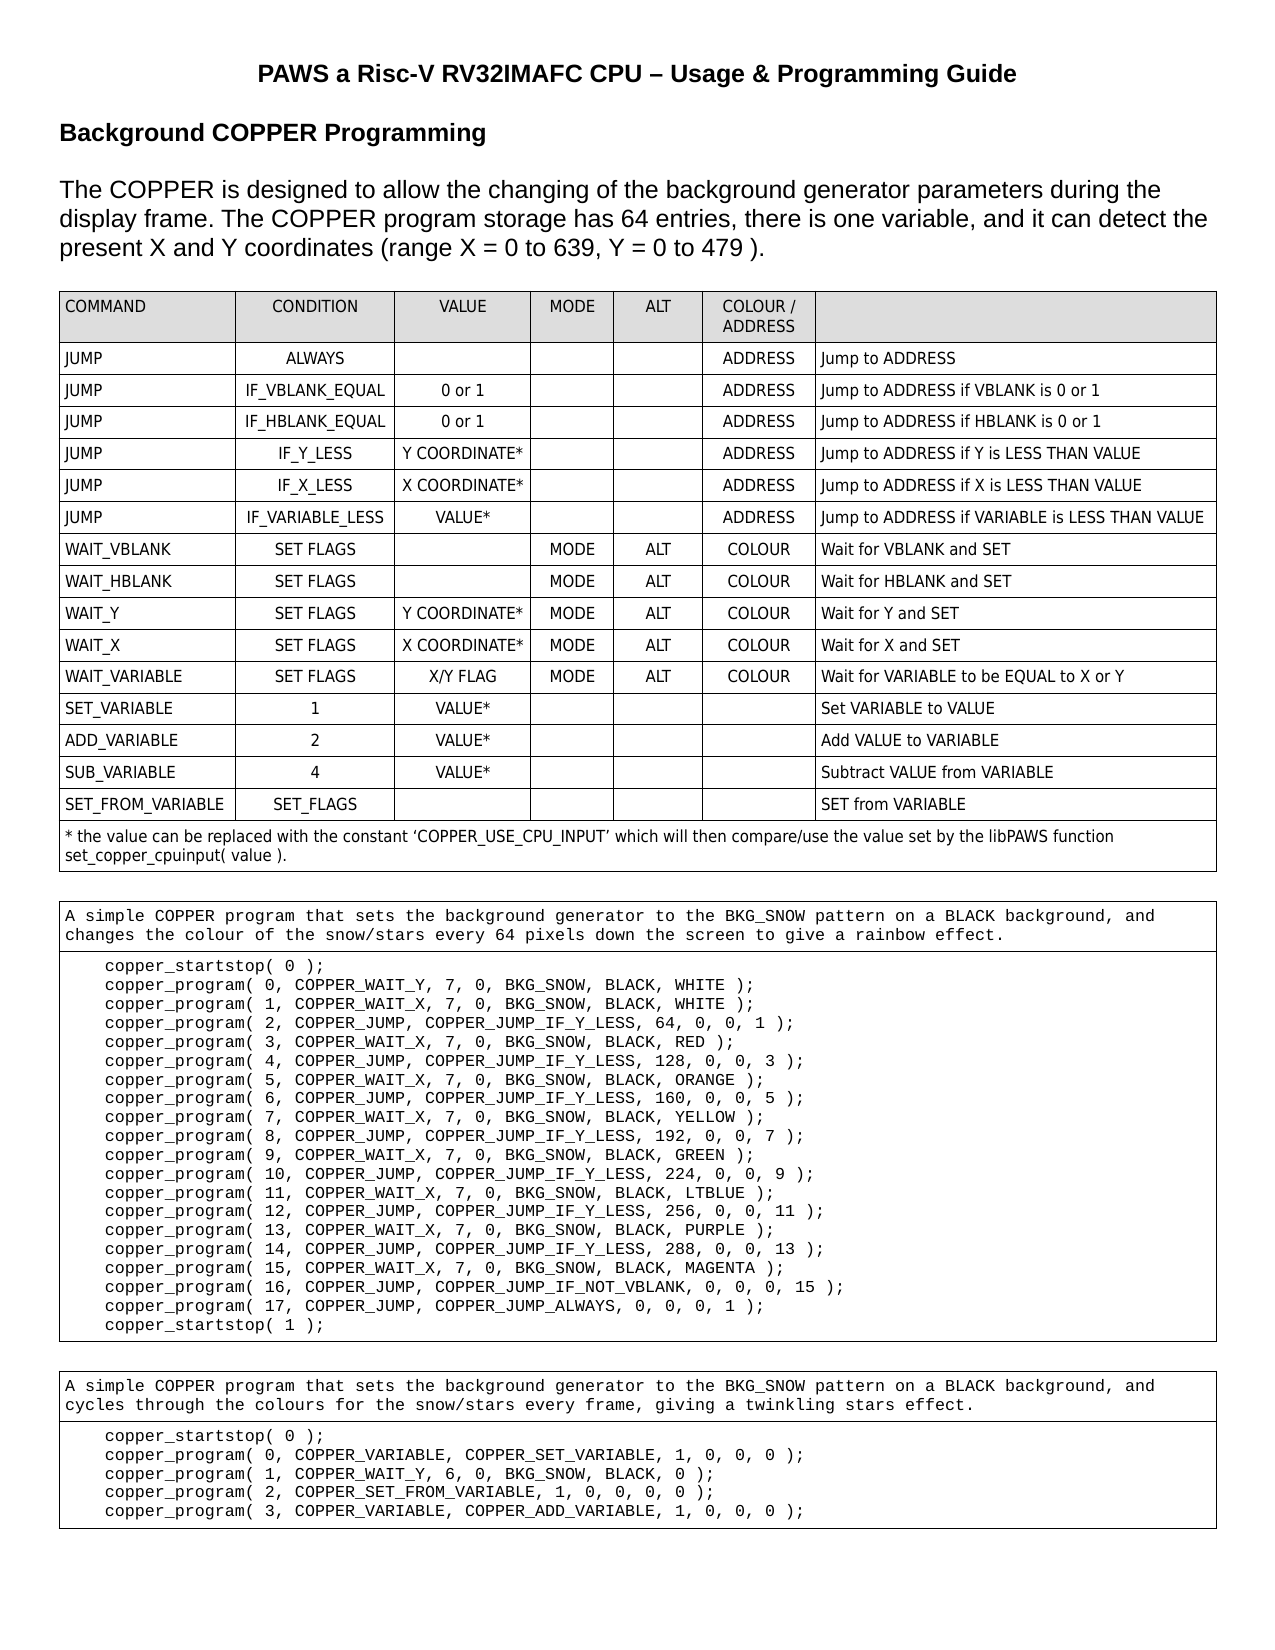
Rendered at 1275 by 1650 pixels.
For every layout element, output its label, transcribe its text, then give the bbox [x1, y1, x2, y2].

table_cell [614, 789, 702, 820]
table_cell VALUE* [395, 694, 530, 724]
table_cell SET FLAGS [236, 630, 394, 661]
table_cell ADDRESS [703, 375, 815, 406]
table_cell X COORDINATE* [395, 470, 530, 501]
table_cell WAIT_VBLANK [60, 534, 235, 565]
table_cell [395, 789, 530, 820]
table_cell Y COORDINATE* [395, 598, 530, 629]
table_cell COLOUR [703, 534, 815, 565]
table_cell [614, 502, 702, 533]
table_cell MODE [531, 566, 613, 597]
table_cell [531, 375, 613, 406]
table_cell WAIT_Y [60, 598, 235, 629]
table_cell [531, 694, 613, 724]
table_header [816, 292, 1216, 342]
table_cell [531, 757, 613, 788]
table_cell SET_VARIABLE [60, 694, 235, 724]
table_cell MODE [531, 630, 613, 661]
table_cell [614, 757, 702, 788]
table_cell Set VARIABLE to VALUE [816, 694, 1216, 724]
table_cell COLOUR [703, 598, 815, 629]
table_cell SET from VARIABLE [816, 789, 1216, 820]
table_cell Wait for HBLANK and SET [816, 566, 1216, 597]
table_cell SET_FROM_VARIABLE [60, 789, 235, 820]
table_cell SUB_VARIABLE [60, 757, 235, 788]
table_cell [703, 725, 815, 756]
table_cell [614, 375, 702, 406]
table_cell Subtract VALUE from VARIABLE [816, 757, 1216, 788]
table_cell [531, 789, 613, 820]
text Background COPPER Programming [59, 118, 1216, 147]
table_cell [614, 470, 702, 501]
table_cell JUMP [60, 407, 235, 437]
table_cell ALT [614, 598, 702, 629]
table_cell MODE [531, 534, 613, 565]
table_cell WAIT_X [60, 630, 235, 661]
table_cell X COORDINATE* [395, 630, 530, 661]
table_cell JUMP [60, 343, 235, 374]
table_cell ALWAYS [236, 343, 394, 374]
table_cell 2 [236, 725, 394, 756]
table_cell Jump to ADDRESS if HBLANK is 0 or 1 [816, 407, 1216, 437]
table_header VALUE [395, 292, 530, 342]
table_cell JUMP [60, 439, 235, 469]
table_cell Y COORDINATE* [395, 439, 530, 469]
table_cell WAIT_HBLANK [60, 566, 235, 597]
table_cell ADDRESS [703, 407, 815, 437]
table_cell IF_VARIABLE_LESS [236, 502, 394, 533]
table_cell SET FLAGS [236, 598, 394, 629]
table_cell COLOUR [703, 662, 815, 692]
table_cell [395, 534, 530, 565]
table_cell IF_X_LESS [236, 470, 394, 501]
table_cell X/Y FLAG [395, 662, 530, 692]
table_cell SET_FLAGS [236, 789, 394, 820]
table_header ALT [614, 292, 702, 342]
table_cell ADDRESS [703, 470, 815, 501]
table_cell 0 or 1 [395, 407, 530, 437]
table_cell COLOUR [703, 566, 815, 597]
table_cell Jump to ADDRESS if Y is LESS THAN VALUE [816, 439, 1216, 469]
table_cell MODE [531, 598, 613, 629]
table_cell 4 [236, 757, 394, 788]
table_header MODE [531, 292, 613, 342]
table_cell SET FLAGS [236, 662, 394, 692]
table_cell JUMP [60, 375, 235, 406]
table_cell [531, 725, 613, 756]
table_cell copper_startstop( 0 ); copper_program( 0, COPPER_WAIT_Y, 7, 0, BKG_SNOW, BLACK, WHITE ); copper_program( 1, COPPER_WAIT_X, 7, 0, BKG_SNOW, BLACK, WHITE ); copper_program( 2, COPPER_JUMP, COPPER_JUMP_IF_Y_LESS, 64, 0, 0, 1 ); copper_program( 3, COPPER_WAIT_X, 7, 0, BKG_SNOW, BLACK, RED ); copper_program( 4, COPPER_JUMP, COPPER_JUMP_IF_Y_LESS, 128, 0, 0, 3 ); copper_program( 5, COPPER_WAIT_X, 7, 0, BKG_SNOW, BLACK, ORANGE ); copper_program( 6, COPPER_JUMP, COPPER_JUMP_IF_Y_LESS, 160, 0, 0, 5 ); copper_program( 7, COPPER_WAIT_X, 7, 0, BKG_SNOW, BLACK, YELLOW ); copper_program( 8, COPPER_JUMP, COPPER_JUMP_IF_Y_LESS, 192, 0, 0, 7 ); copper_program( 9, COPPER_WAIT_X, 7, 0, BKG_SNOW, BLACK, GREEN ); copper_program( 10, COPPER_JUMP, COPPER_JUMP_IF_Y_LESS, 224, 0, 0, 9 ); copper_program( 11, COPPER_WAIT_X, 7, 0, BKG_SNOW, BLACK, LTBLUE ); copper_program( 12, COPPER_JUMP, COPPER_JUMP_IF_Y_LESS, 256, 0, 0, 11 ); copper_program( 13, COPPER_WAIT_X, 7, 0, BKG_SNOW, BLACK, PURPLE ); copper_program( 14, COPPER_JUMP, COPPER_JUMP_IF_Y_LESS, 288, 0, 0, 13 ); copper_program( 15, COPPER_WAIT_X, 7, 0, BKG_SNOW, BLACK, MAGENTA ); copper_program( 16, COPPER_JUMP, COPPER_JUMP_IF_NOT_VBLANK, 0, 0, 0, 15 ); copper_program( 17, COPPER_JUMP, COPPER_JUMP_ALWAYS, 0, 0, 0, 1 ); copper_startstop( 1 ); [60, 952, 1216, 1341]
table_cell Wait for VARIABLE to be EQUAL to X or Y [816, 662, 1216, 692]
table_cell 0 or 1 [395, 375, 530, 406]
table_cell [614, 725, 702, 756]
table_cell [614, 694, 702, 724]
table_cell ALT [614, 534, 702, 565]
table_cell copper_startstop( 0 ); copper_program( 0, COPPER_VARIABLE, COPPER_SET_VARIABLE, 1, 0, 0, 0 ); copper_program( 1, COPPER_WAIT_Y, 6, 0, BKG_SNOW, BLACK, 0 ); copper_program( 2, COPPER_SET_FROM_VARIABLE, 1, 0, 0, 0, 0 ); copper_program( 3, COPPER_VARIABLE, COPPER_ADD_VARIABLE, 1, 0, 0, 0 ); [60, 1422, 1216, 1527]
table_cell ADD_VARIABLE [60, 725, 235, 756]
table_cell [703, 757, 815, 788]
table_cell WAIT_VARIABLE [60, 662, 235, 692]
table_header COMMAND [60, 292, 235, 342]
text The COPPER is designed to allow the changing of the background generator parameters during the display frame. The COPPER program storage has 64 entries, there is one variable, and it can detect the present X and Y coordinates (range X = 0 to 639, Y = 0 to 479 ). [59, 176, 1216, 262]
table_cell [531, 343, 613, 374]
table_cell Add VALUE to VARIABLE [816, 725, 1216, 756]
table_cell COLOUR [703, 630, 815, 661]
table_cell Jump to ADDRESS [816, 343, 1216, 374]
table_cell IF_VBLANK_EQUAL [236, 375, 394, 406]
table_cell * the value can be replaced with the constant ‘COPPER_USE_CPU_INPUT’ which will then compare/use the value set by the libPAWS function set_copper_cpuinput( value ). [60, 821, 1216, 871]
table_cell ALT [614, 630, 702, 661]
table_cell ADDRESS [703, 439, 815, 469]
table_cell VALUE* [395, 502, 530, 533]
table_cell [395, 343, 530, 374]
table_cell MODE [531, 662, 613, 692]
table_cell Jump to ADDRESS if VBLANK is 0 or 1 [816, 375, 1216, 406]
table_cell Wait for X and SET [816, 630, 1216, 661]
table_cell [531, 407, 613, 437]
table_cell 1 [236, 694, 394, 724]
table_cell Jump to ADDRESS if VARIABLE is LESS THAN VALUE [816, 502, 1216, 533]
table_cell ALT [614, 662, 702, 692]
table_cell Wait for Y and SET [816, 598, 1216, 629]
table_cell [531, 502, 613, 533]
table_cell SET FLAGS [236, 534, 394, 565]
table_header A simple COPPER program that sets the background generator to the BKG_SNOW pattern on a BLACK background, and changes the colour of the snow/stars every 64 pixels down the screen to give a rainbow effect. [60, 902, 1216, 951]
table_cell [703, 694, 815, 724]
table_header A simple COPPER program that sets the background generator to the BKG_SNOW pattern on a BLACK background, and cycles through the colours for the snow/stars every frame, giving a twinkling stars effect. [60, 1372, 1216, 1421]
table_header COLOUR / ADDRESS [703, 292, 815, 342]
table_cell [531, 439, 613, 469]
table_cell [614, 407, 702, 437]
table_cell [531, 470, 613, 501]
table_header CONDITION [236, 292, 394, 342]
table_cell [703, 789, 815, 820]
table_cell JUMP [60, 470, 235, 501]
table_cell [614, 343, 702, 374]
table_cell ADDRESS [703, 502, 815, 533]
table_cell [614, 439, 702, 469]
table_cell [395, 566, 530, 597]
table_cell IF_HBLANK_EQUAL [236, 407, 394, 437]
table_cell IF_Y_LESS [236, 439, 394, 469]
table_cell ADDRESS [703, 343, 815, 374]
table_cell Wait for VBLANK and SET [816, 534, 1216, 565]
table_cell Jump to ADDRESS if X is LESS THAN VALUE [816, 470, 1216, 501]
table_cell SET FLAGS [236, 566, 394, 597]
table_cell VALUE* [395, 725, 530, 756]
table_cell JUMP [60, 502, 235, 533]
table_cell ALT [614, 566, 702, 597]
table_cell VALUE* [395, 757, 530, 788]
